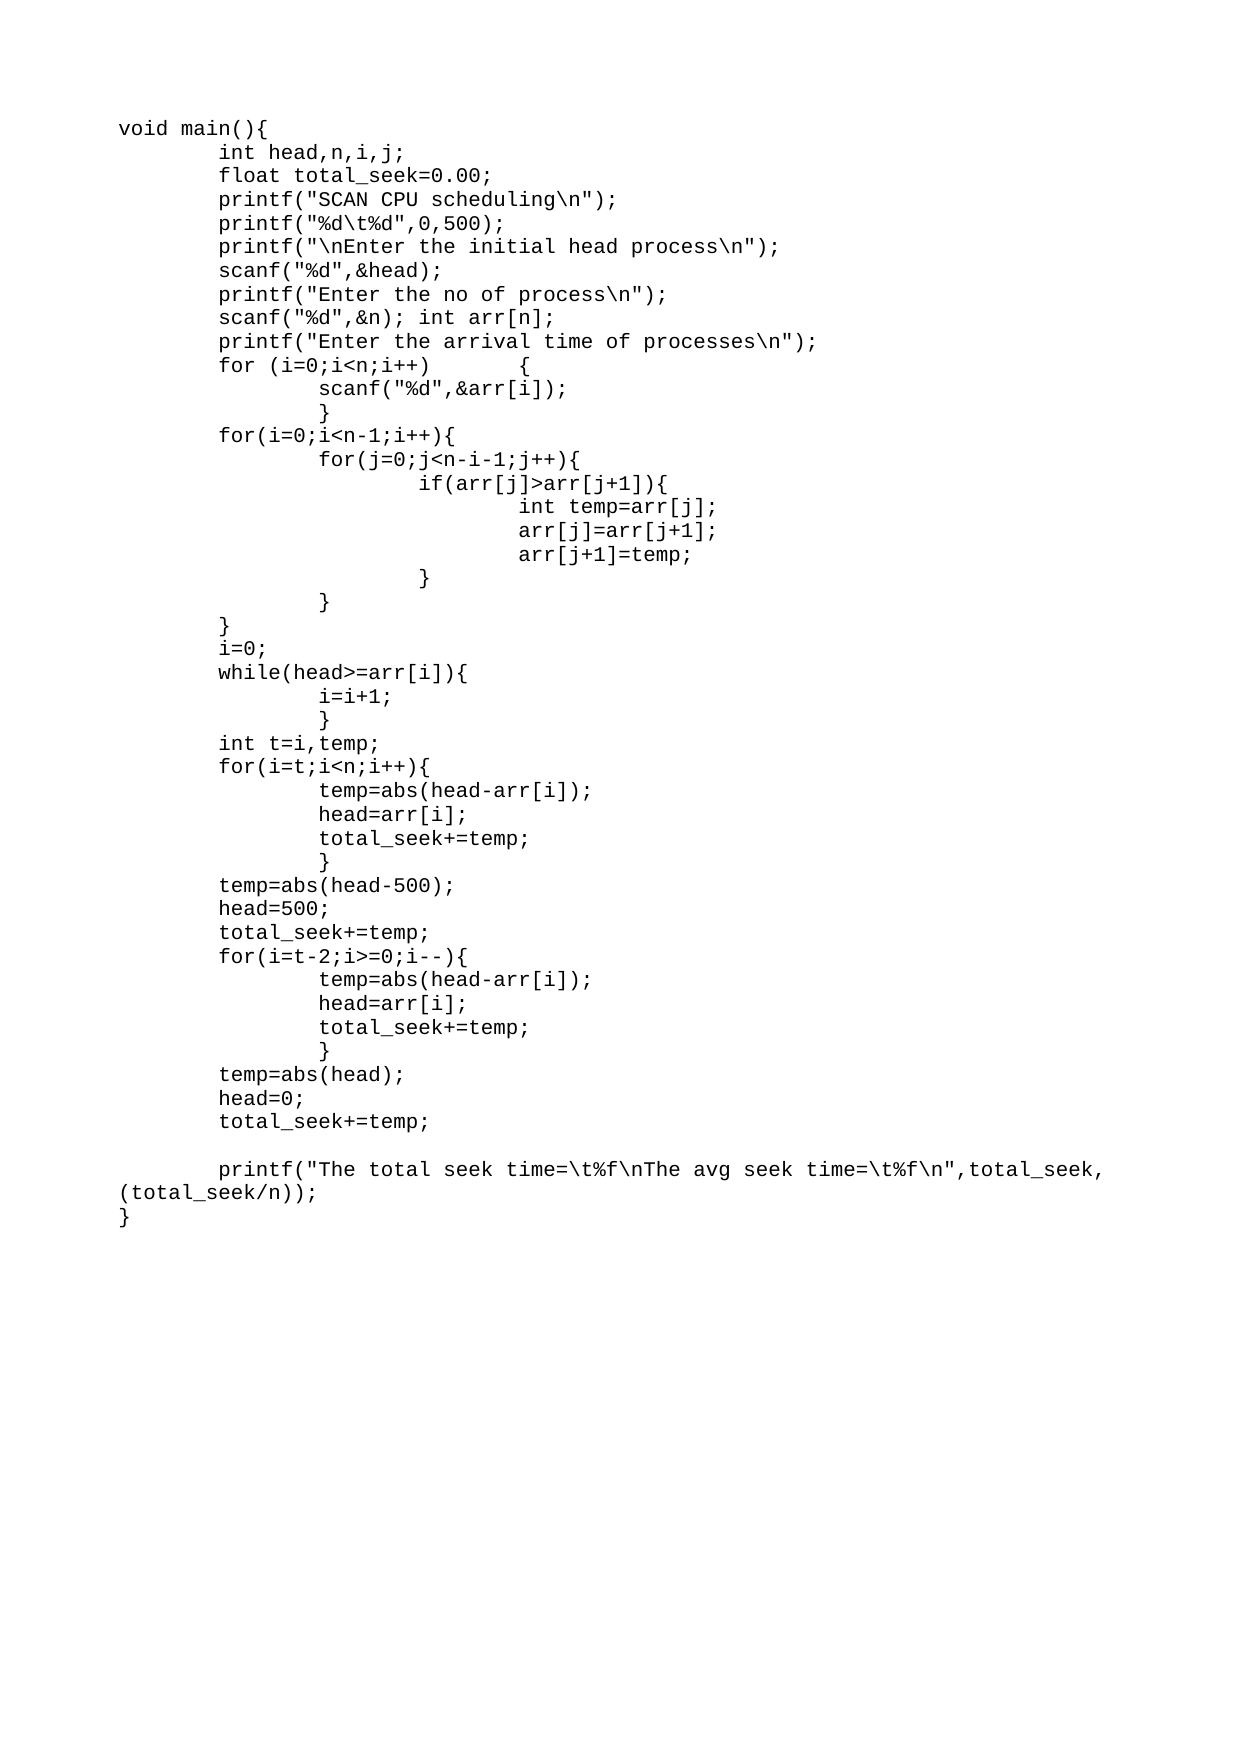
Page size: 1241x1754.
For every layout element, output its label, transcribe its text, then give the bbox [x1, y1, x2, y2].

text total_seek+=temp; [118, 1111, 1122, 1135]
text } [118, 615, 1122, 638]
text for(i=t;i<n;i++){ [118, 757, 1122, 780]
text int head,n,i,j; [118, 142, 1122, 165]
text head=arr[i]; [118, 804, 1122, 827]
text for (i=0;i<n;i++) { [118, 354, 1122, 378]
text printf("Enter the arrival time of processes\n"); [118, 331, 1122, 354]
text } [118, 851, 1122, 875]
text } [118, 567, 1122, 591]
text } [118, 591, 1122, 615]
text printf("Enter the no of process\n"); [118, 284, 1122, 307]
text scanf("%d",&n); int arr[n]; [118, 307, 1122, 331]
text void main(){ [118, 118, 1122, 142]
text int t=i,temp; [118, 733, 1122, 757]
text head=500; [118, 898, 1122, 922]
text i=i+1; [118, 686, 1122, 709]
text } [118, 1206, 1122, 1229]
text int temp=arr[j]; [118, 496, 1122, 520]
text temp=abs(head-arr[i]); [118, 969, 1122, 993]
text printf("SCAN CPU scheduling\n"); [118, 189, 1122, 213]
text temp=abs(head-500); [118, 875, 1122, 898]
text total_seek+=temp; [118, 922, 1122, 946]
text float total_seek=0.00; [118, 165, 1122, 189]
text arr[j+1]=temp; [118, 544, 1122, 567]
text temp=abs(head); [118, 1064, 1122, 1088]
text i=0; [118, 638, 1122, 662]
text scanf("%d",&head); [118, 260, 1122, 284]
text if(arr[j]>arr[j+1]){ [118, 473, 1122, 496]
text printf("\nEnter the initial head process\n"); [118, 236, 1122, 260]
text while(head>=arr[i]){ [118, 662, 1122, 686]
text printf("The total seek time=\t%f\nThe avg seek time=\t%f\n",total_seek,(total_seek/n)); [118, 1158, 1122, 1206]
text total_seek+=temp; [118, 1017, 1122, 1040]
text for(i=t-2;i>=0;i--){ [118, 946, 1122, 969]
text } [118, 709, 1122, 733]
text scanf("%d",&arr[i]); [118, 378, 1122, 402]
text head=0; [118, 1088, 1122, 1111]
text } [118, 402, 1122, 426]
text total_seek+=temp; [118, 827, 1122, 851]
text } [118, 1040, 1122, 1064]
text printf("%d\t%d",0,500); [118, 213, 1122, 236]
text for(i=0;i<n-1;i++){ [118, 426, 1122, 449]
text temp=abs(head-arr[i]); [118, 780, 1122, 804]
text head=arr[i]; [118, 993, 1122, 1017]
text arr[j]=arr[j+1]; [118, 520, 1122, 544]
text for(j=0;j<n-i-1;j++){ [118, 449, 1122, 473]
